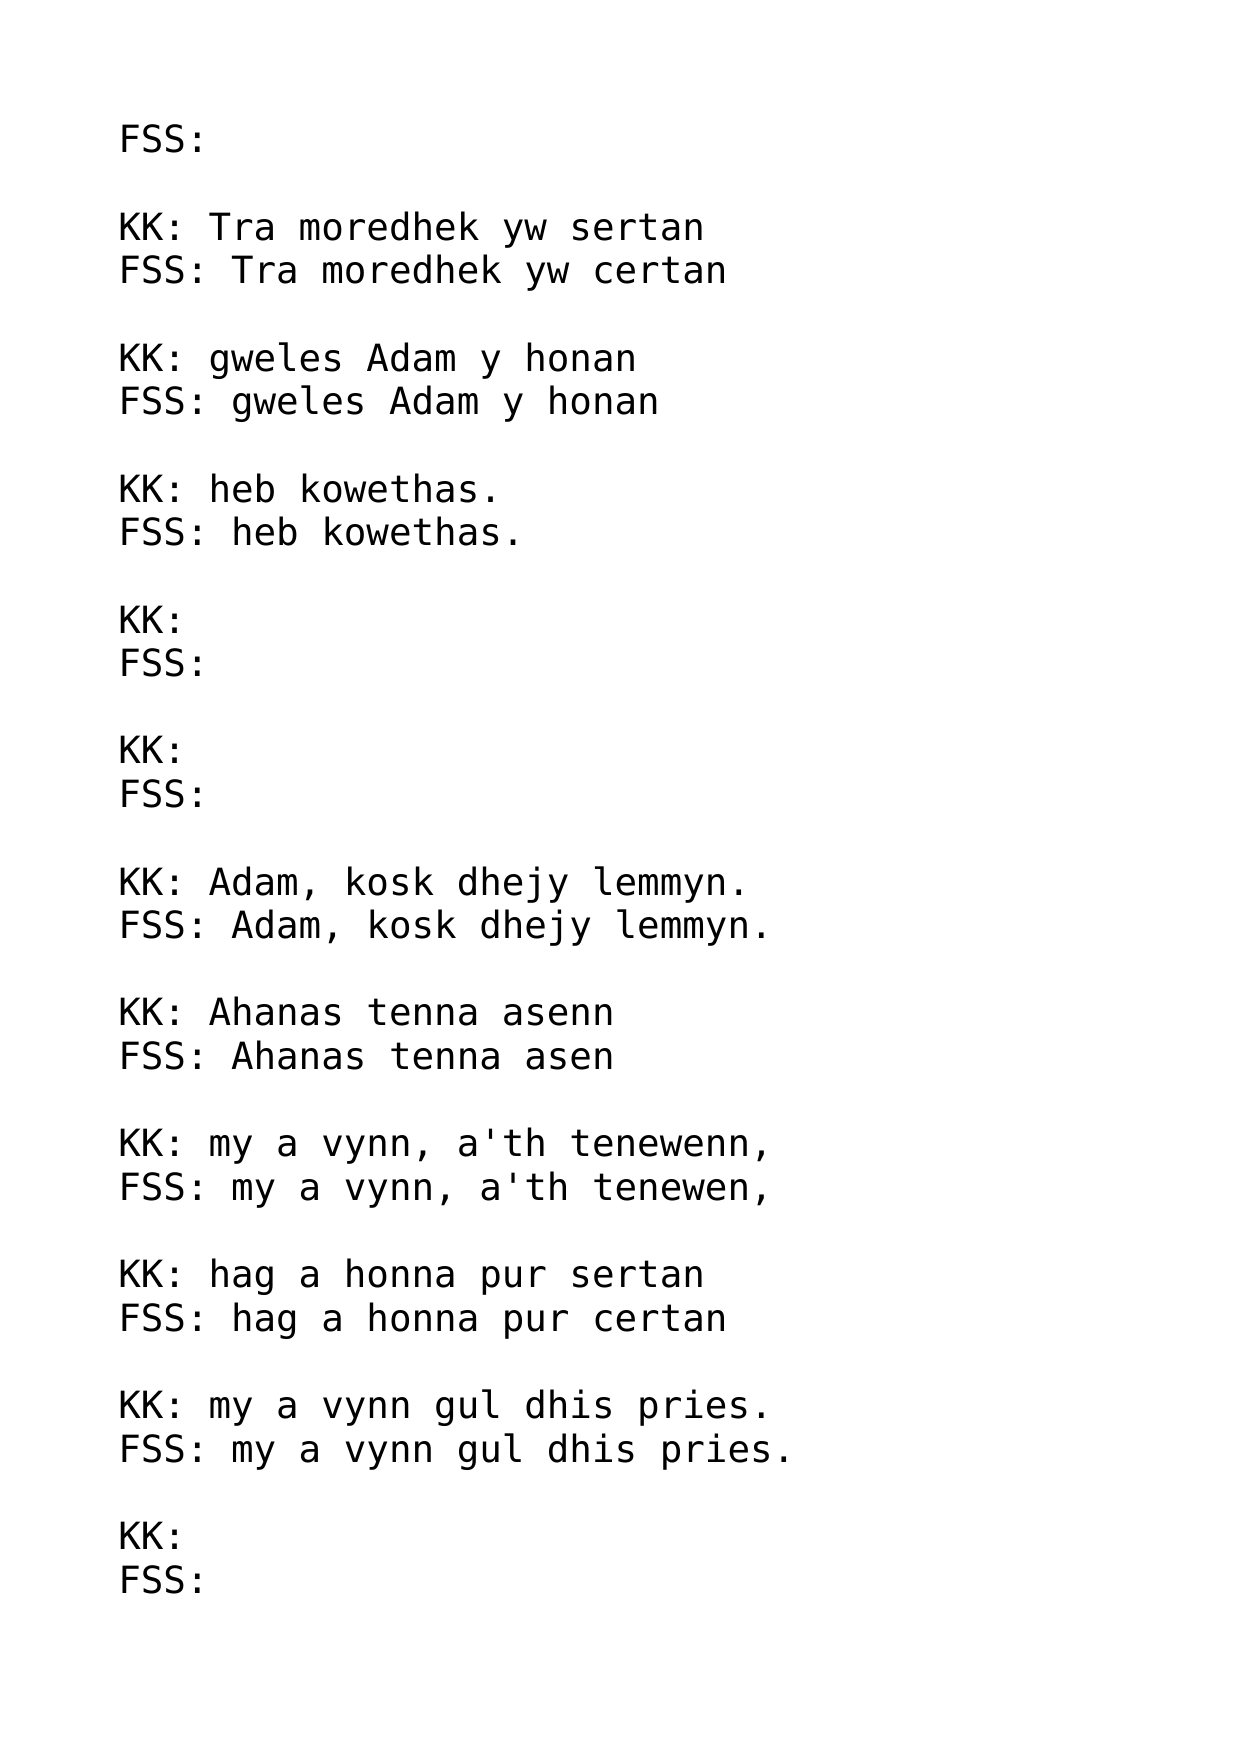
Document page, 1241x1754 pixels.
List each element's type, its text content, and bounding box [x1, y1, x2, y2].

text KK: my a vynn gul dhis pries. [118, 1384, 1122, 1427]
text KK: heb kowethas. [118, 467, 1122, 511]
text FSS: my a vynn, a'th tenewen, [118, 1166, 1122, 1209]
text KK: [118, 1515, 1122, 1558]
text FSS: gweles Adam y honan [118, 380, 1122, 424]
text KK: [118, 598, 1122, 642]
text KK: Ahanas tenna asenn [118, 991, 1122, 1035]
text FSS: Adam, kosk dhejy lemmyn. [118, 904, 1122, 947]
text FSS: [118, 642, 1122, 686]
text KK: Tra moredhek yw sertan [118, 205, 1122, 249]
text KK: my a vynn, a'th tenewenn, [118, 1122, 1122, 1166]
text FSS: [118, 773, 1122, 816]
text FSS: Ahanas tenna asen [118, 1035, 1122, 1078]
text FSS: [118, 118, 1122, 162]
text FSS: [118, 1558, 1122, 1602]
text KK: [118, 729, 1122, 773]
text FSS: my a vynn gul dhis pries. [118, 1427, 1122, 1471]
text KK: hag a honna pur sertan [118, 1253, 1122, 1297]
text FSS: heb kowethas. [118, 511, 1122, 554]
text KK: gweles Adam y honan [118, 336, 1122, 380]
text FSS: Tra moredhek yw certan [118, 249, 1122, 293]
text FSS: hag a honna pur certan [118, 1297, 1122, 1340]
text KK: Adam, kosk dhejy lemmyn. [118, 860, 1122, 904]
